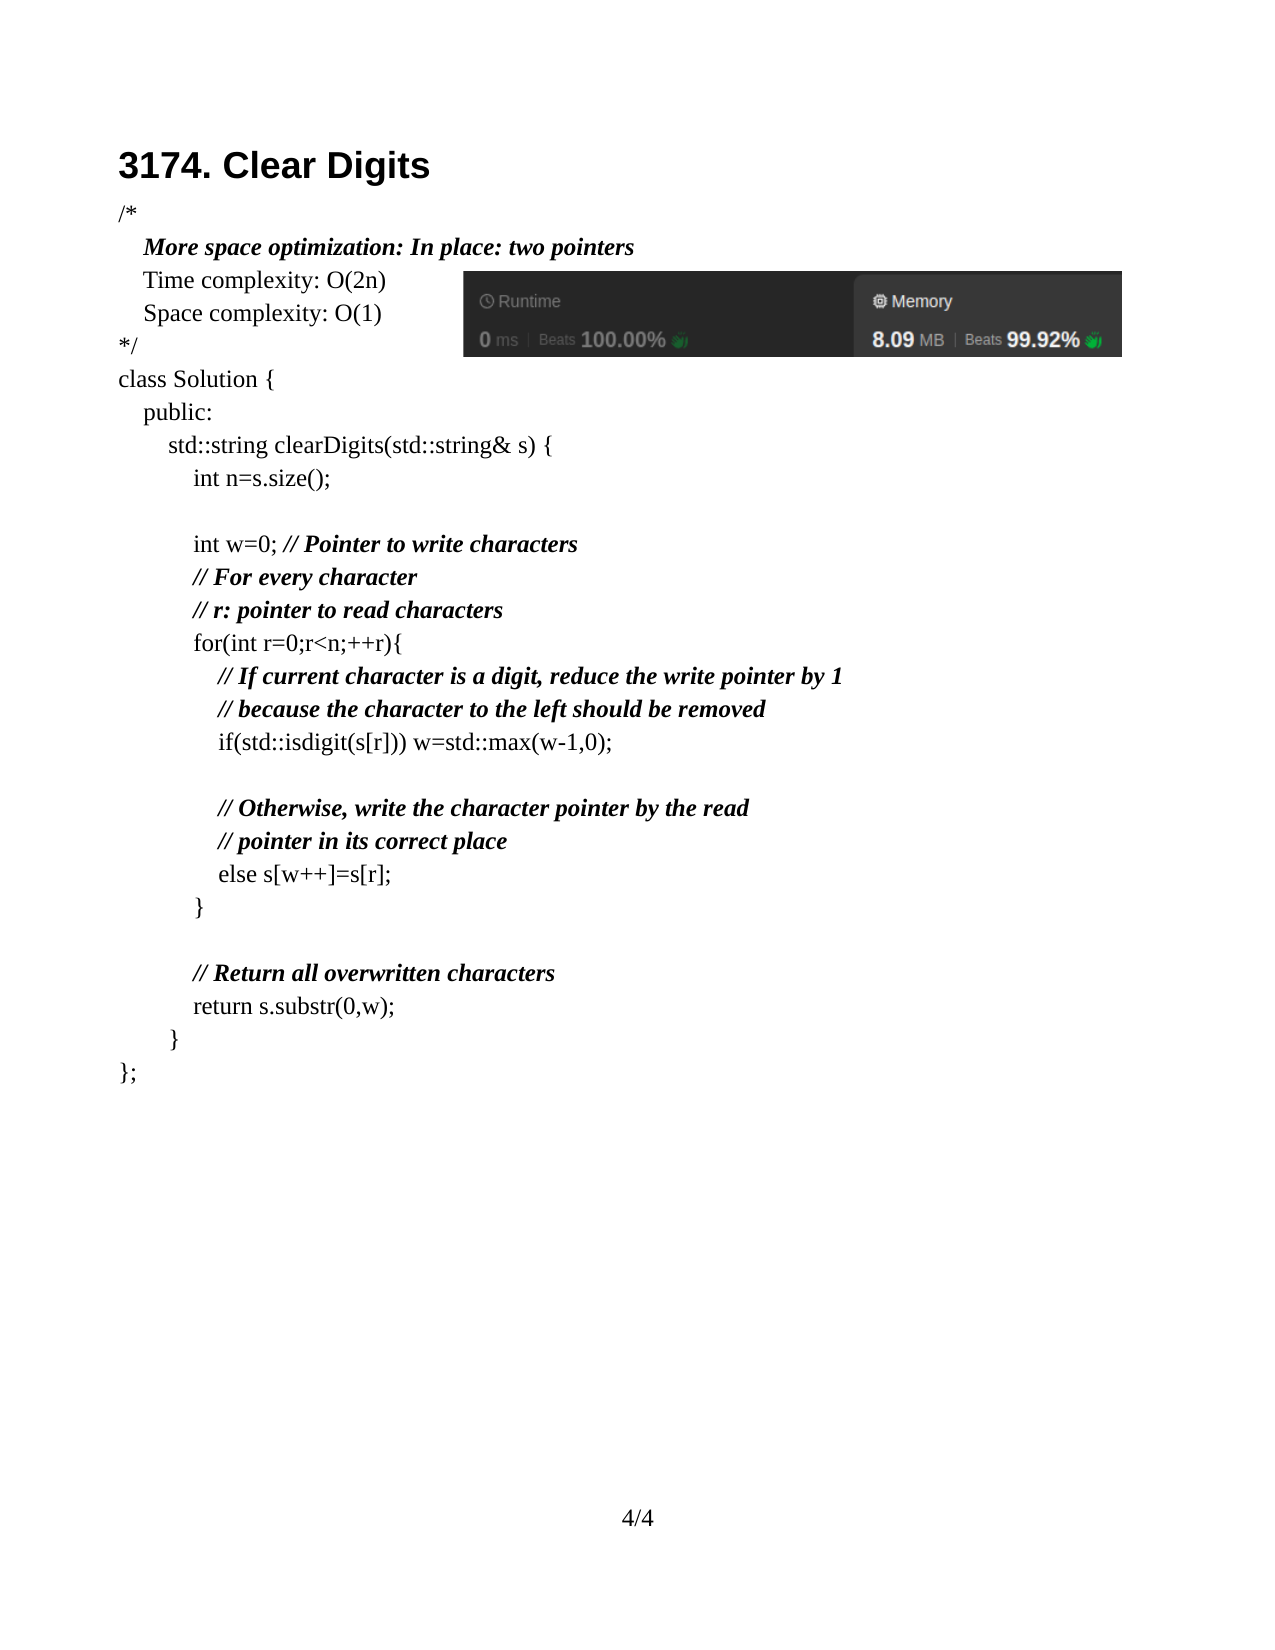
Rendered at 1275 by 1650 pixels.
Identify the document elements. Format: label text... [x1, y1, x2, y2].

text else s[w++]=s[r]; [118, 859, 1157, 888]
text /* [118, 199, 1157, 227]
text [1122, 298, 1157, 327]
text } [118, 892, 1157, 921]
text for(int r=0;r<n;++r){ [118, 628, 1157, 657]
text // Return all overwritten characters [118, 958, 1157, 987]
text // because the character to the left should be removed [118, 694, 1157, 723]
text // r: pointer to read characters [118, 595, 1157, 624]
text std::string clearDigits(std::string& s) { [118, 430, 1157, 459]
text int w=0; // Pointer to write characters [118, 529, 1157, 558]
text // If current character is a digit, reduce the write pointer by 1 [118, 661, 1157, 690]
text // Otherwise, write the character pointer by the read [118, 793, 1157, 822]
text Time complexity: O(2n) [118, 265, 1157, 293]
text More space optimization: In place: two pointers [118, 232, 1157, 261]
text if(std::isdigit(s[r])) w=std::max(w-1,0); [118, 727, 1157, 756]
text // pointer in its correct place [118, 826, 1157, 855]
text } [118, 1024, 1157, 1053]
text class Solution { [118, 364, 1157, 393]
text return s.substr(0,w); [118, 991, 1157, 1020]
picture [463, 271, 1122, 357]
text }; [118, 1057, 1157, 1086]
text */ [118, 331, 1157, 359]
text // For every character [118, 562, 1157, 591]
text Space complexity: O(1) [118, 298, 463, 327]
subtitle 3174. Clear Digits [118, 143, 1157, 186]
text int n=s.size(); [118, 463, 1157, 492]
text public: [118, 397, 1157, 426]
